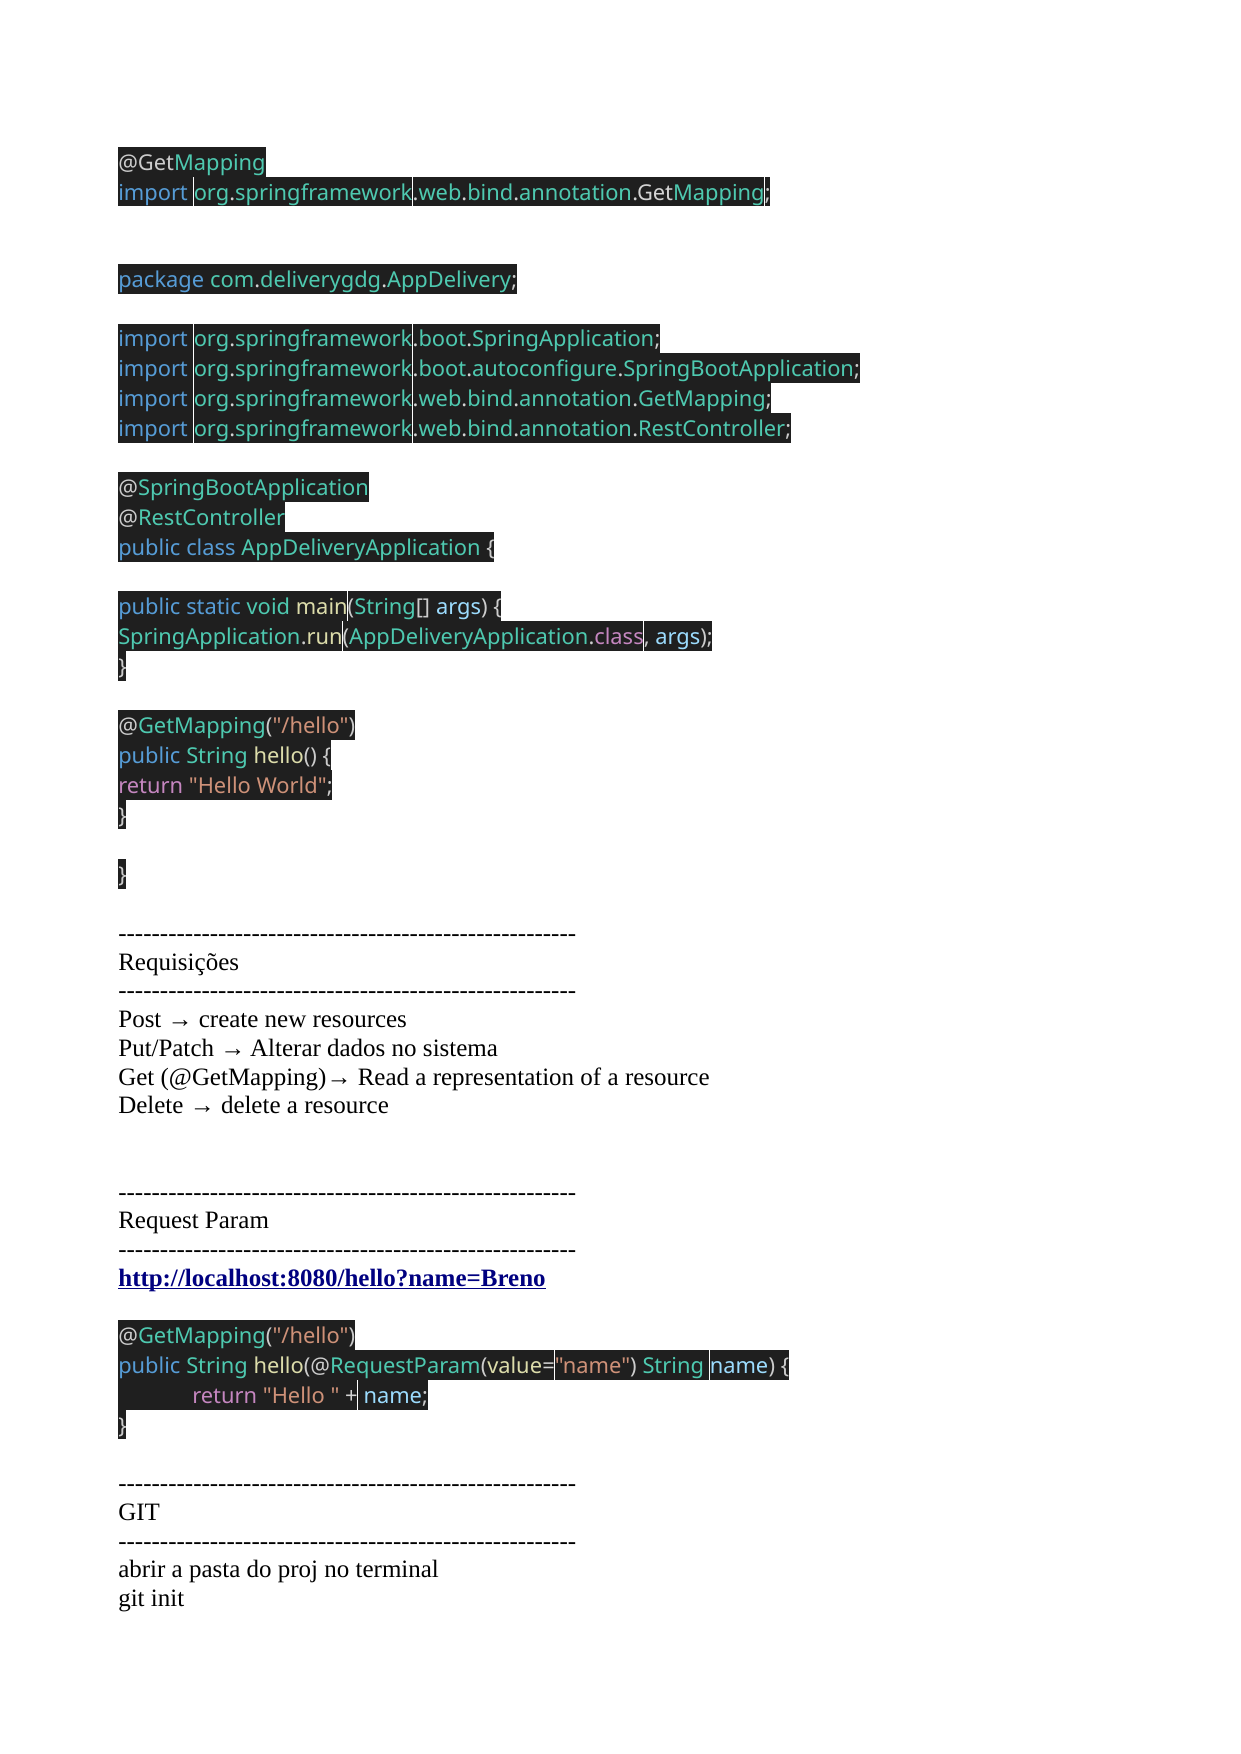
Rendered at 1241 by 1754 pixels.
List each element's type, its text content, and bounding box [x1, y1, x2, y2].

text Request Param [118, 1205, 1122, 1234]
text return "Hello " + name; [118, 1380, 1122, 1410]
text abrir a pasta do proj no terminal [118, 1554, 1122, 1583]
text import org.springframework.web.bind.annotation.GetMapping; [118, 383, 1122, 413]
text @GetMapping("/hello") [118, 1320, 1122, 1350]
text Post → create new resources [118, 1004, 1122, 1033]
text Put/Patch → Alterar dados no sistema [118, 1033, 1122, 1062]
text GIT [118, 1497, 1122, 1526]
text http://localhost:8080/hello?name=Breno [118, 1263, 1122, 1292]
text public String hello(@RequestParam(value="name") String name) { [118, 1350, 1122, 1380]
text ------------------------------------------------------- [118, 1526, 1122, 1554]
text ------------------------------------------------------- [118, 1234, 1122, 1263]
text public static void main(String[] args) { [118, 591, 1122, 621]
text @RestController [118, 502, 1122, 532]
text import org.springframework.web.bind.annotation.GetMapping; [118, 177, 1122, 206]
text return "Hello World"; [118, 770, 1122, 800]
text git init [118, 1583, 1122, 1612]
text } [118, 651, 1122, 681]
text ------------------------------------------------------- [118, 1468, 1122, 1497]
text SpringApplication.run(AppDeliveryApplication.class, args); [118, 621, 1122, 651]
text package com.deliverygdg.AppDelivery; [118, 264, 1122, 294]
text Requisições [118, 947, 1122, 975]
text public class AppDeliveryApplication { [118, 532, 1122, 562]
text import org.springframework.boot.autoconfigure.SpringBootApplication; [118, 353, 1122, 383]
text ------------------------------------------------------- [118, 975, 1122, 1004]
text public String hello() { [118, 740, 1122, 770]
text ------------------------------------------------------- [118, 918, 1122, 947]
text } [118, 859, 1122, 889]
text import org.springframework.boot.SpringApplication; [118, 323, 1122, 353]
text Get (@GetMapping)→ Read a representation of a resource [118, 1062, 1122, 1090]
text @SpringBootApplication [118, 472, 1122, 502]
text @GetMapping("/hello") [118, 710, 1122, 740]
text ------------------------------------------------------- [118, 1177, 1122, 1205]
text @GetMapping [118, 147, 1122, 177]
text } [118, 800, 1122, 829]
text Delete → delete a resource [118, 1090, 1122, 1119]
text } [118, 1410, 1122, 1439]
text import org.springframework.web.bind.annotation.RestController; [118, 413, 1122, 443]
